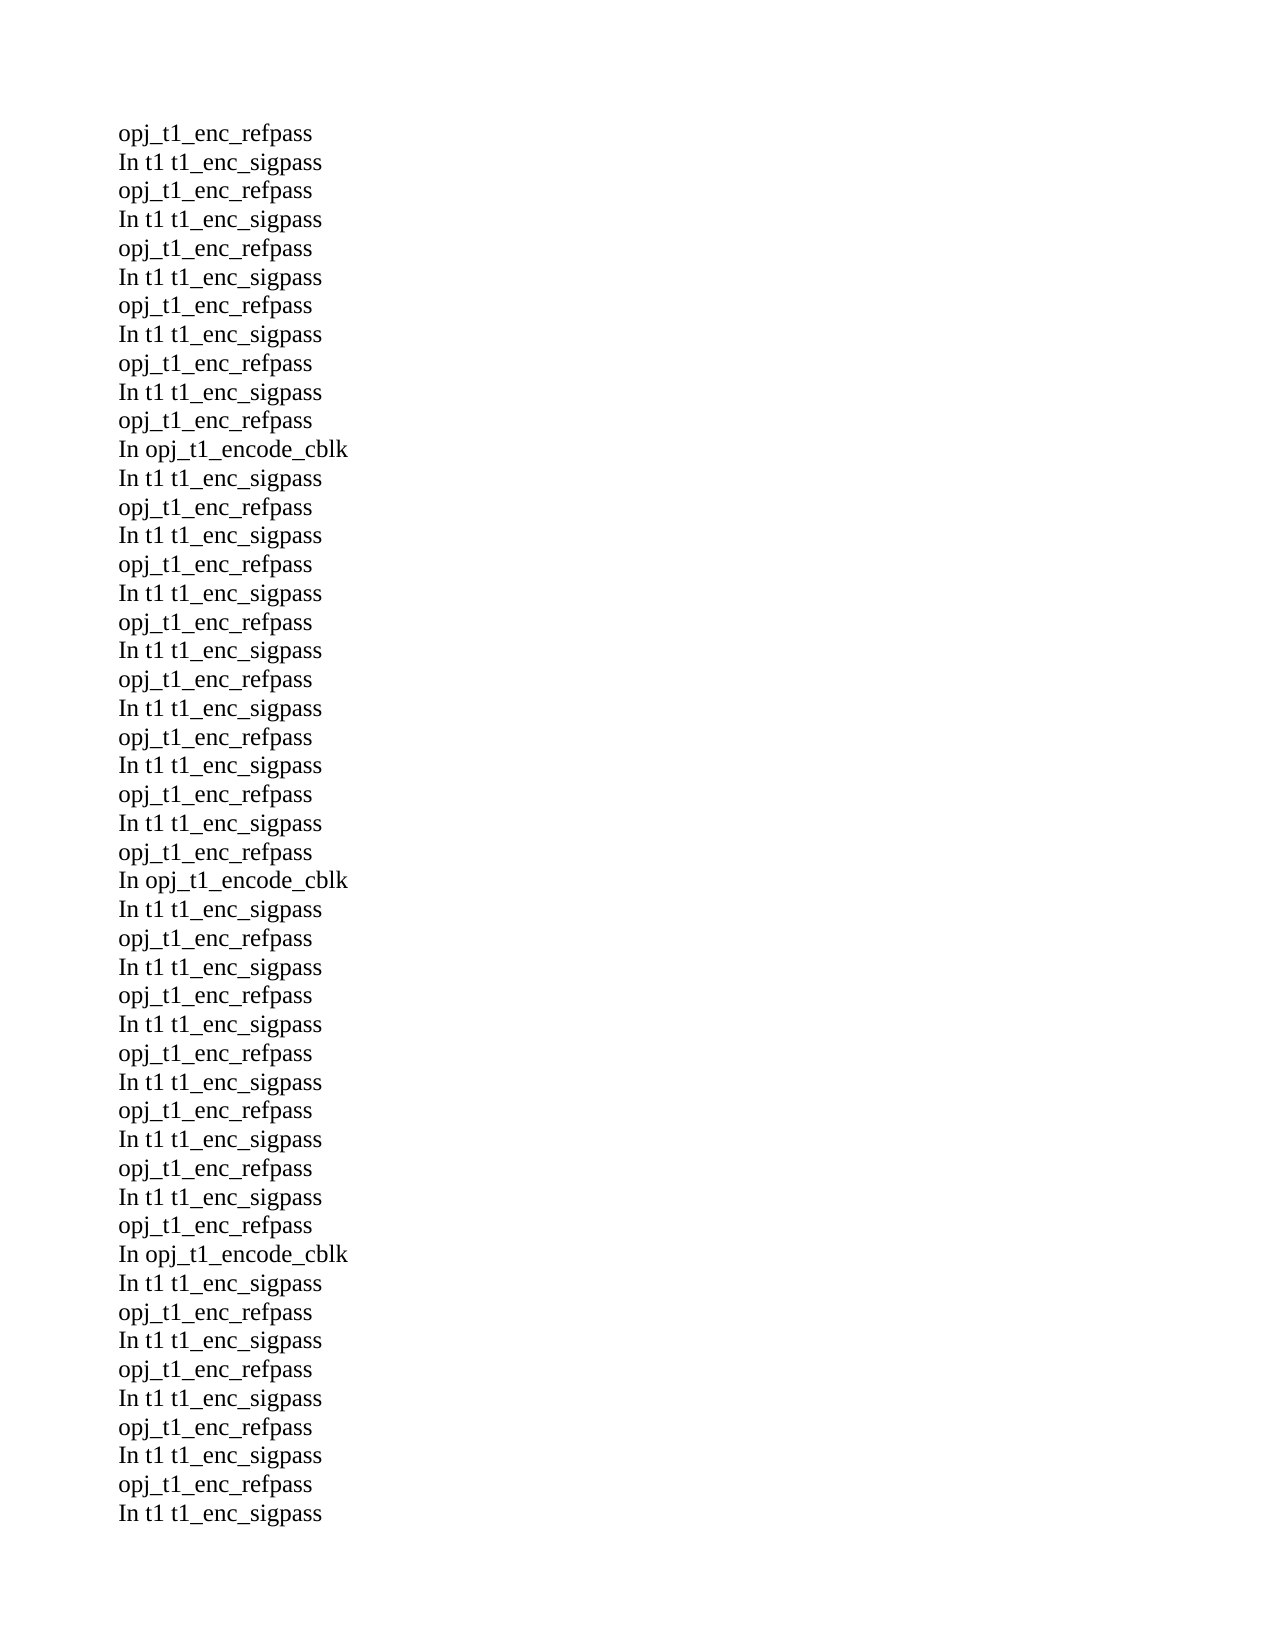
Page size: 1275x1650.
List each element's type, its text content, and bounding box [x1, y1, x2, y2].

text opj_t1_enc_refpass [118, 1354, 1157, 1383]
text opj_t1_enc_refpass [118, 1096, 1157, 1124]
text In t1 t1_enc_sigpass [118, 636, 1157, 664]
text In t1 t1_enc_sigpass [118, 808, 1157, 837]
text In t1 t1_enc_sigpass [118, 751, 1157, 779]
text In opj_t1_encode_cblk [118, 434, 1157, 463]
text opj_t1_enc_refpass [118, 492, 1157, 521]
text opj_t1_enc_refpass [118, 118, 1157, 147]
text opj_t1_enc_refpass [118, 233, 1157, 262]
text In t1 t1_enc_sigpass [118, 1326, 1157, 1354]
text In t1 t1_enc_sigpass [118, 463, 1157, 492]
text opj_t1_enc_refpass [118, 837, 1157, 866]
text In t1 t1_enc_sigpass [118, 147, 1157, 176]
text opj_t1_enc_refpass [118, 722, 1157, 751]
text In t1 t1_enc_sigpass [118, 1182, 1157, 1211]
text In t1 t1_enc_sigpass [118, 952, 1157, 981]
text opj_t1_enc_refpass [118, 348, 1157, 377]
text opj_t1_enc_refpass [118, 176, 1157, 204]
text opj_t1_enc_refpass [118, 1038, 1157, 1067]
text In opj_t1_encode_cblk [118, 866, 1157, 894]
text opj_t1_enc_refpass [118, 1211, 1157, 1239]
text In t1 t1_enc_sigpass [118, 894, 1157, 923]
text In t1 t1_enc_sigpass [118, 1498, 1157, 1527]
text In t1 t1_enc_sigpass [118, 1009, 1157, 1038]
text opj_t1_enc_refpass [118, 981, 1157, 1009]
text In t1 t1_enc_sigpass [118, 1124, 1157, 1153]
text In t1 t1_enc_sigpass [118, 377, 1157, 406]
text opj_t1_enc_refpass [118, 923, 1157, 952]
text opj_t1_enc_refpass [118, 664, 1157, 693]
text In t1 t1_enc_sigpass [118, 578, 1157, 607]
text In t1 t1_enc_sigpass [118, 1067, 1157, 1096]
text opj_t1_enc_refpass [118, 406, 1157, 434]
text opj_t1_enc_refpass [118, 779, 1157, 808]
text In t1 t1_enc_sigpass [118, 1268, 1157, 1297]
text In opj_t1_encode_cblk [118, 1239, 1157, 1268]
text opj_t1_enc_refpass [118, 1469, 1157, 1498]
text opj_t1_enc_refpass [118, 1153, 1157, 1182]
text In t1 t1_enc_sigpass [118, 204, 1157, 233]
text In t1 t1_enc_sigpass [118, 319, 1157, 348]
text In t1 t1_enc_sigpass [118, 1441, 1157, 1469]
text opj_t1_enc_refpass [118, 1297, 1157, 1326]
text In t1 t1_enc_sigpass [118, 693, 1157, 722]
text opj_t1_enc_refpass [118, 607, 1157, 636]
text In t1 t1_enc_sigpass [118, 262, 1157, 291]
text In t1 t1_enc_sigpass [118, 521, 1157, 549]
text In t1 t1_enc_sigpass [118, 1383, 1157, 1412]
text opj_t1_enc_refpass [118, 291, 1157, 319]
text opj_t1_enc_refpass [118, 549, 1157, 578]
text opj_t1_enc_refpass [118, 1412, 1157, 1441]
